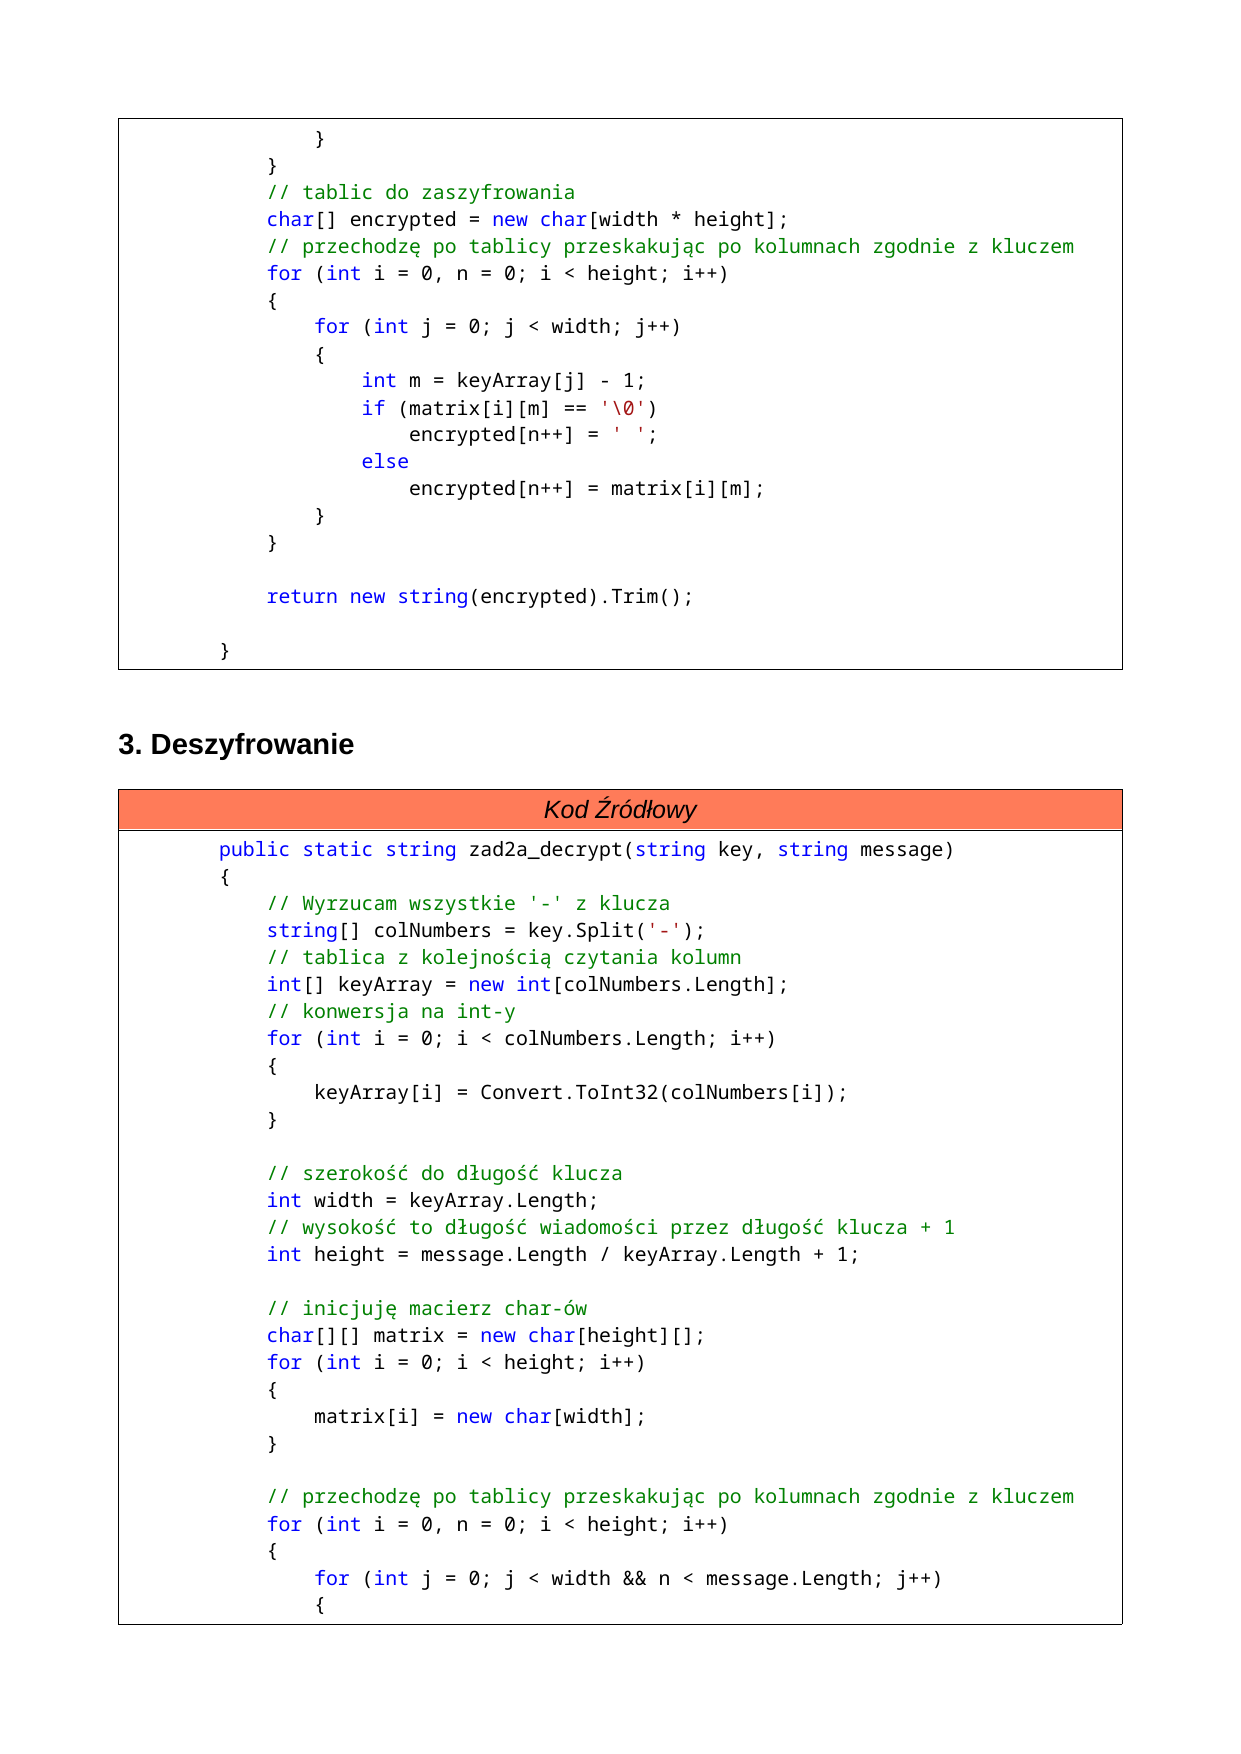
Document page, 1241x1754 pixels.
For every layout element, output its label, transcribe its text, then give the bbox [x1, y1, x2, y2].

table_header Kod Źródłowy [119, 790, 1122, 829]
text 3. Deszyfrowanie [118, 727, 1122, 760]
table_cell public static string zad2a_decrypt(string key, string message) { // Wyrzucam wszystkie '-' z klucza string[] colNumbers = key.Split('-'); // tablica z kolejnością czytania kolumn int[] keyArray = new int[colNumbers.Length]; // konwersja na int-y for (int i = 0; i < colNumbers.Length; i++) { keyArray[i] = Convert.ToInt32(colNumbers[i]); } // szerokość do długość klucza int width = keyArray.Length; // wysokość to długość wiadomości przez długość klucza + 1 int height = message.Length / keyArray.Length + 1; // inicjuję macierz char-ów char[][] matrix = new char[height][]; for (int i = 0; i < height; i++) { matrix[i] = new char[width]; } // przechodzę po tablicy przeskakując po kolumnach zgodnie z kluczem for (int i = 0, n = 0; i < height; i++) { for (int j = 0; j < width && n < message.Length; j++) { [119, 831, 1122, 1623]
table_cell } } // tablic do zaszyfrowania char[] encrypted = new char[width * height]; // przechodzę po tablicy przeskakując po kolumnach zgodnie z kluczem for (int i = 0, n = 0; i < height; i++) { for (int j = 0; j < width; j++) { int m = keyArray[j] - 1; if (matrix[i][m] == '\0') encrypted[n++] = ' '; else encrypted[n++] = matrix[i][m]; } } return new string(encrypted).Trim(); } [119, 119, 1122, 669]
